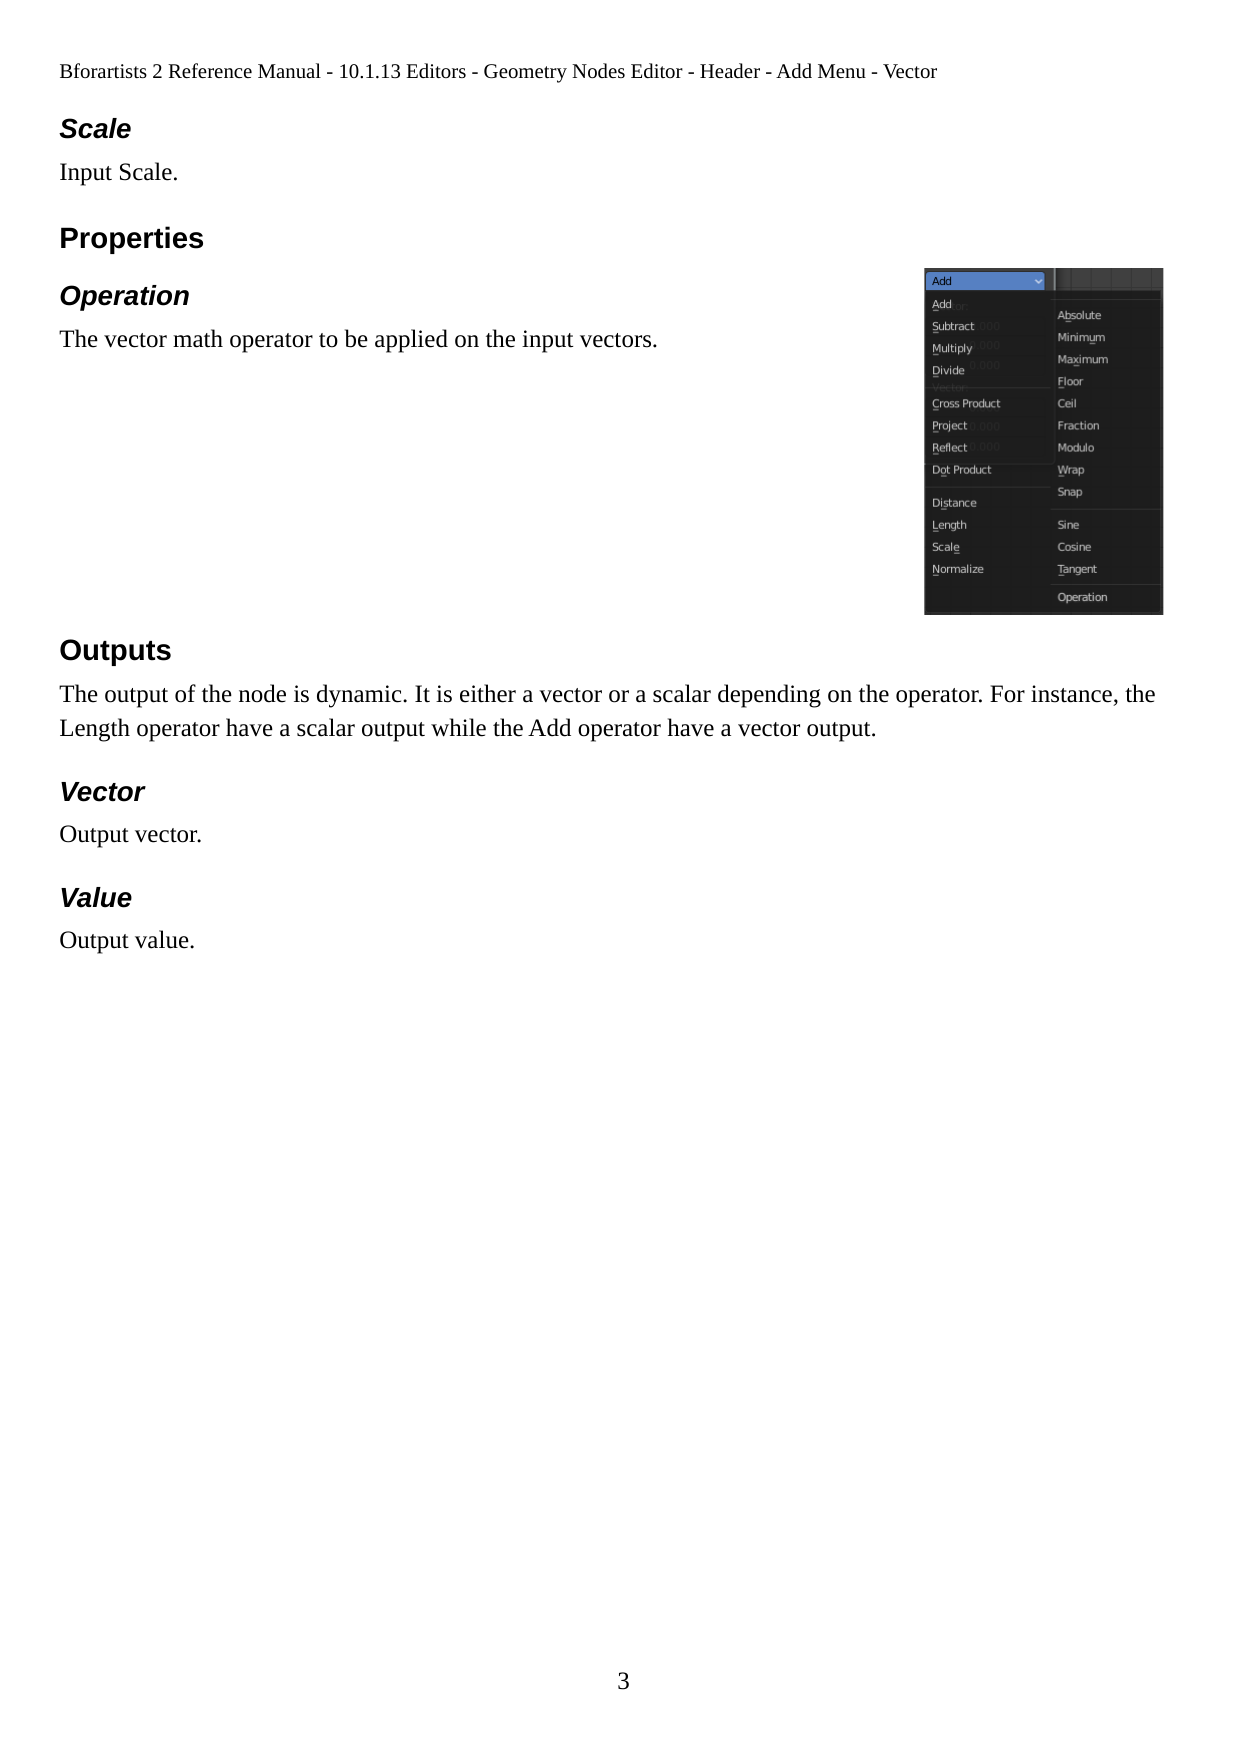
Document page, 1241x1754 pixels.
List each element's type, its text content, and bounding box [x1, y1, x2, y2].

text Input Scale. [59, 157, 1181, 186]
subtitle Properties [59, 221, 1181, 254]
text Output vector. [59, 819, 1181, 848]
subtitle [1164, 279, 1181, 311]
picture [924, 268, 1164, 615]
subtitle Operation [59, 279, 924, 311]
subtitle Vector [59, 775, 1181, 807]
subtitle Scale [59, 113, 1181, 144]
subtitle Value [59, 881, 1181, 913]
text The output of the node is dynamic. It is either a vector or a scalar depending on the operator. For instance, the Length operator have a scalar output while the Add operator have a vector output. [59, 679, 1181, 742]
subtitle Outputs [59, 633, 1181, 666]
text The vector math operator to be applied on the input vectors. [59, 324, 924, 352]
text Output value. [59, 925, 1181, 954]
